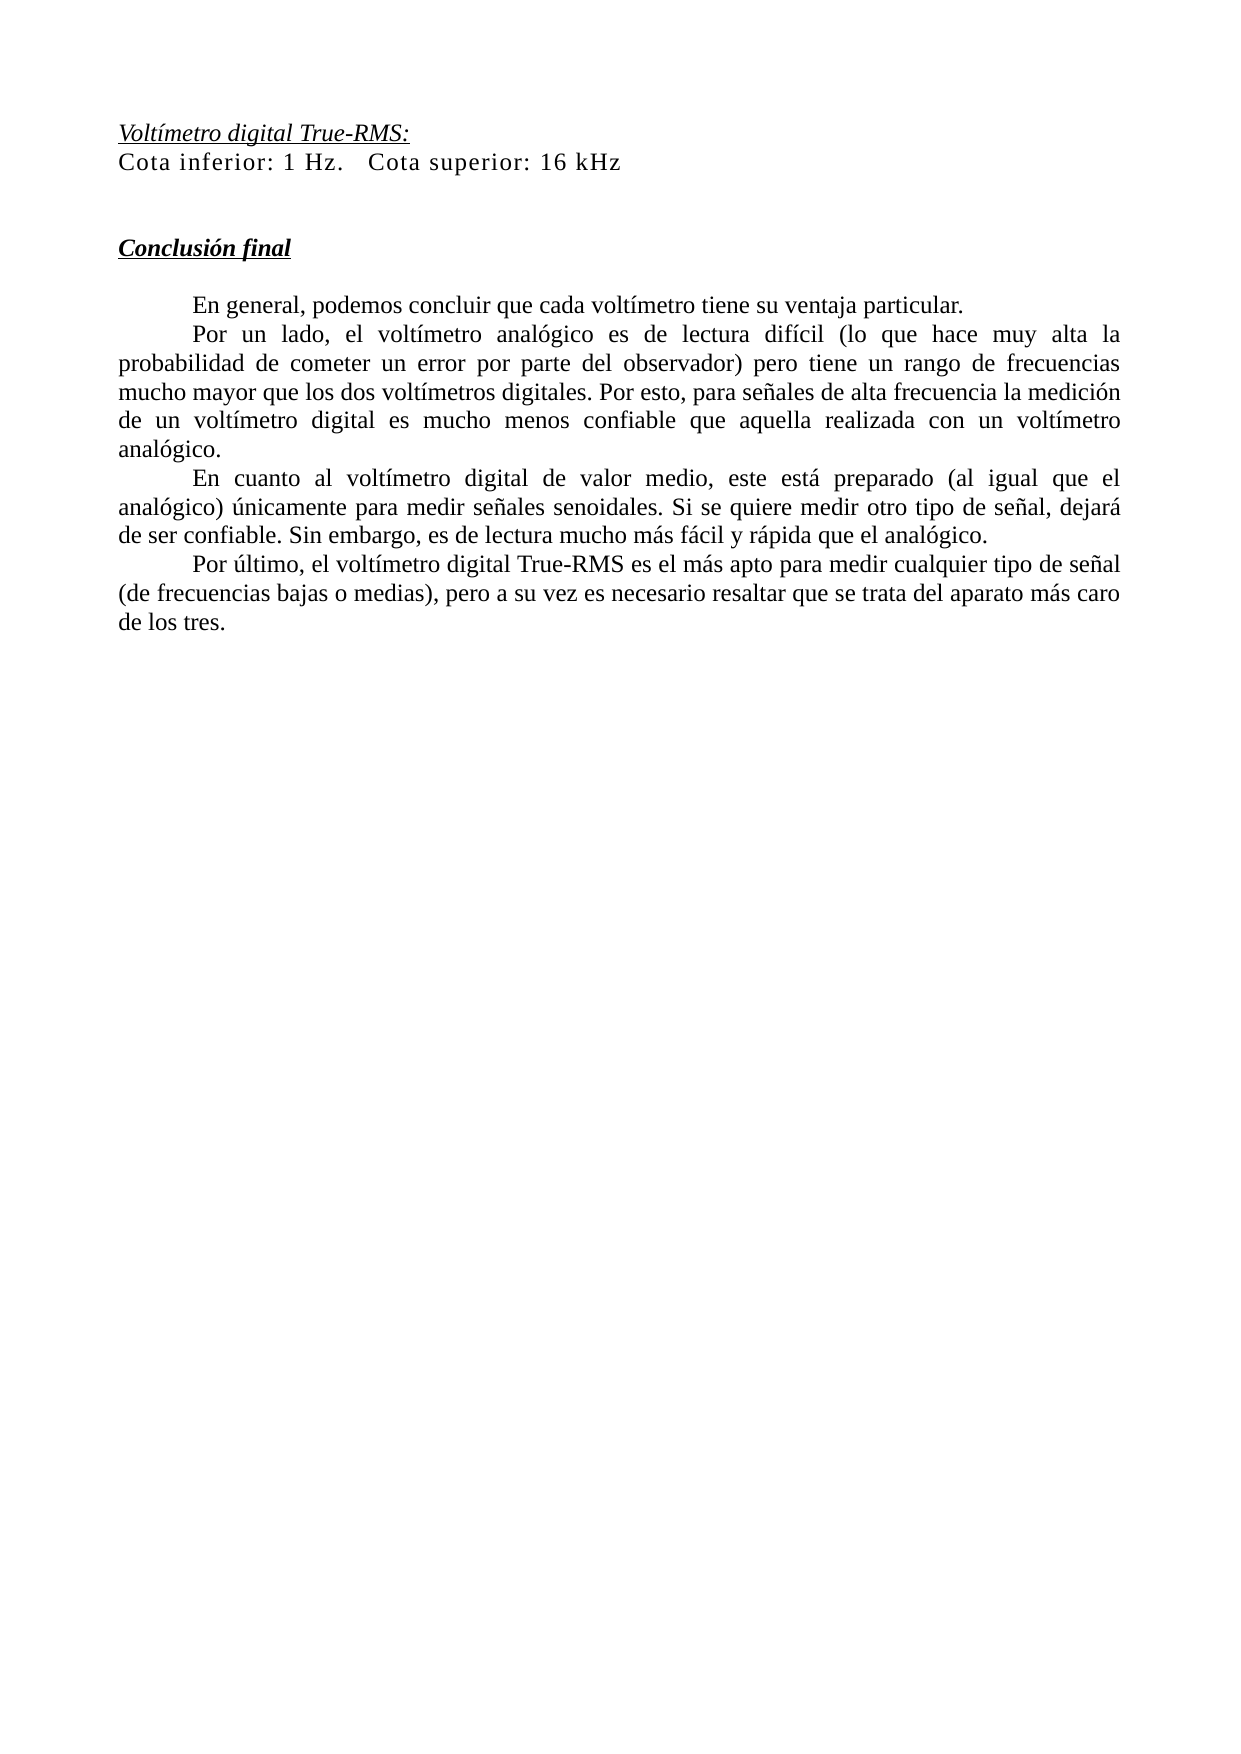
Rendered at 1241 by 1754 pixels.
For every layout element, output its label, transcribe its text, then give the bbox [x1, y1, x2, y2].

text Por último, el voltímetro digital True-RMS es el más apto para medir cualquier tipo de señal (de frecuencias bajas o medias), pero a su vez es necesario resaltar que se trata del aparato más caro de los tres. [118, 549, 1122, 636]
text Voltímetro digital True-RMS: [118, 118, 1122, 147]
text En cuanto al voltímetro digital de valor medio, este está preparado (al igual que el analógico) únicamente para medir señales senoidales. Si se quiere medir otro tipo de señal, dejará de ser confiable. Sin embargo, es de lectura mucho más fácil y rápida que el analógico. [118, 463, 1122, 549]
text Cota inferior: 1 Hz. Cota superior: 16 kHz [118, 147, 1122, 176]
text Por un lado, el voltímetro analógico es de lectura difícil (lo que hace muy alta la probabilidad de cometer un error por parte del observador) pero tiene un rango de frecuencias mucho mayor que los dos voltímetros digitales. Por esto, para señales de alta frecuencia la medición de un voltímetro digital es mucho menos confiable que aquella realizada con un voltímetro analógico. [118, 319, 1122, 463]
text En general, podemos concluir que cada voltímetro tiene su ventaja particular. [118, 291, 1122, 319]
text Conclusión final [118, 233, 1122, 262]
